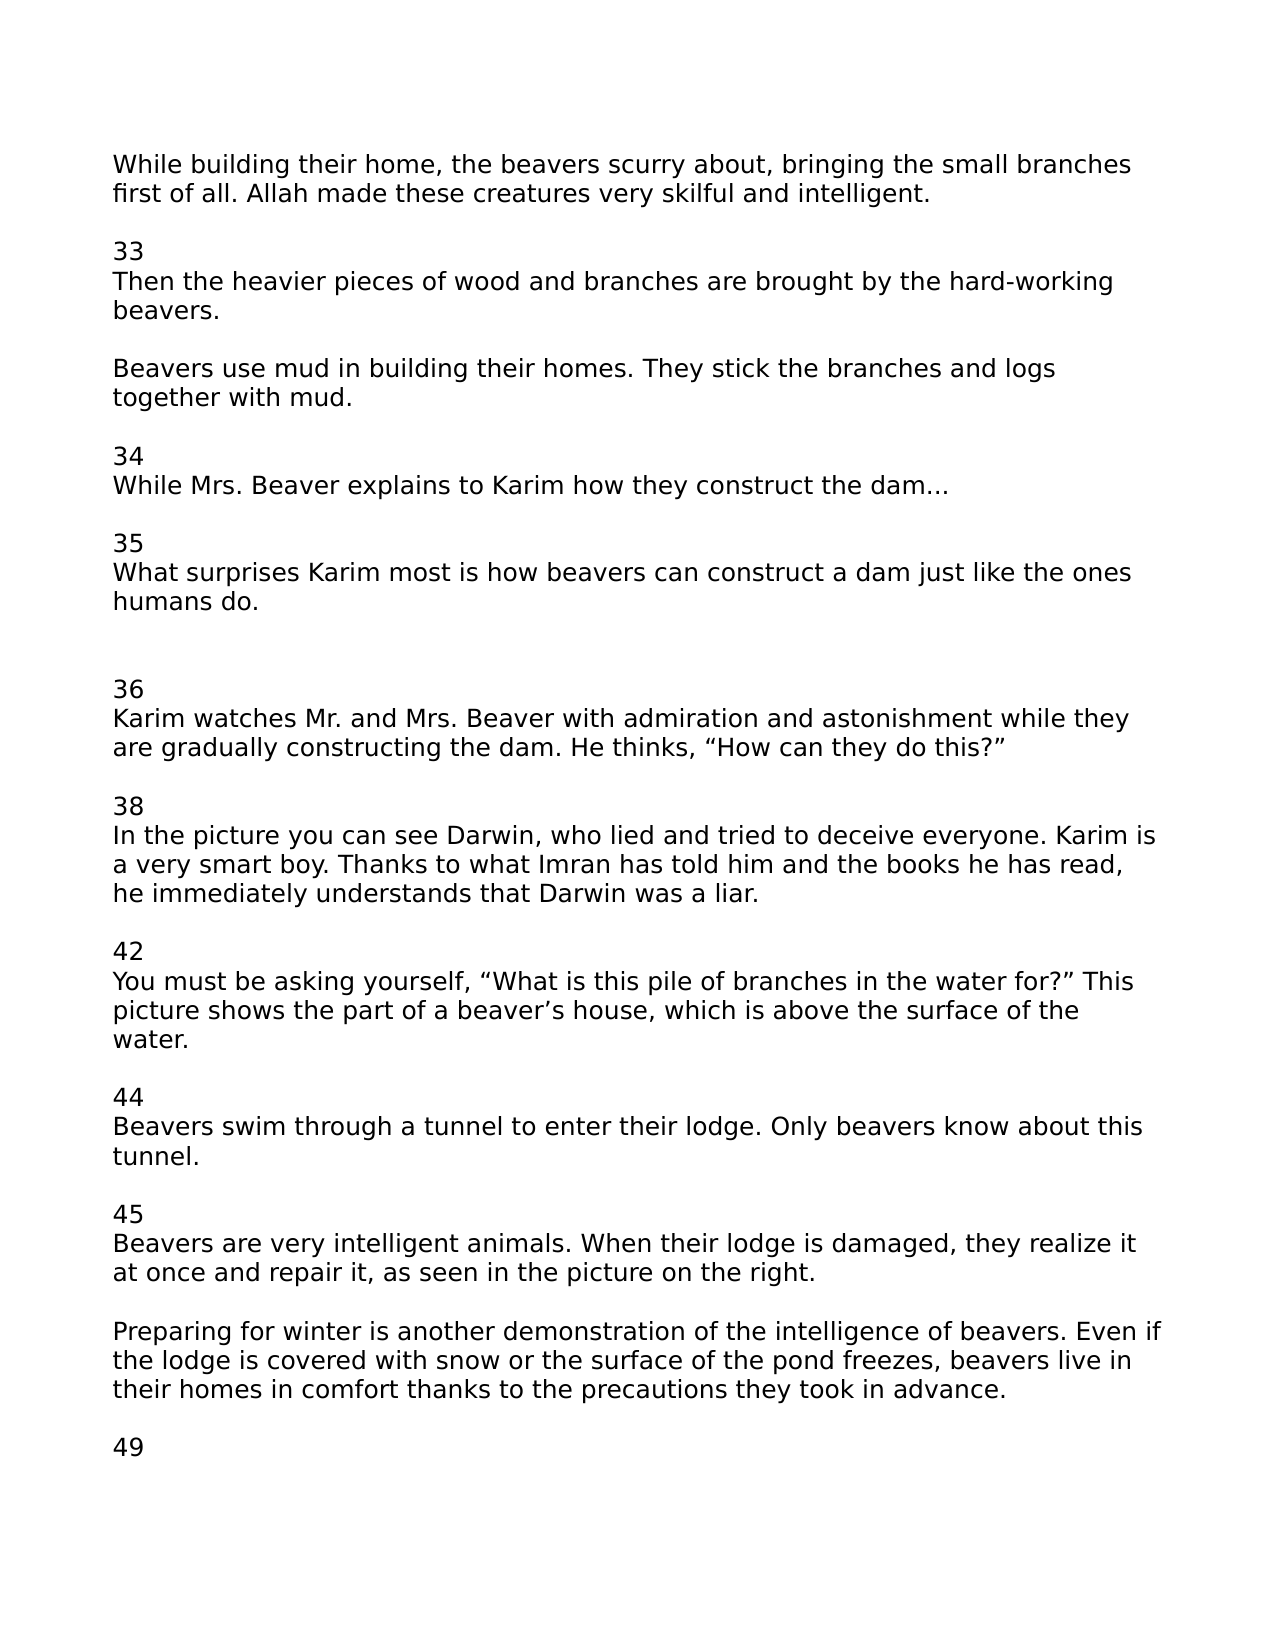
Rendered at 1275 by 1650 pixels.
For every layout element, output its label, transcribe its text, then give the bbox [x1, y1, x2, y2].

text 45 [112, 1200, 1162, 1229]
text While building their home, the beavers scurry about, bringing the small branches first of all. Allah made these creatures very skilful and intelligent. [112, 150, 1162, 208]
text 38 [112, 792, 1162, 821]
text 33 [112, 237, 1162, 267]
text Preparing for winter is another demonstration of the intelligence of beavers. Even if the lodge is covered with snow or the surface of the pond freezes, beavers live in their homes in comfort thanks to the precautions they took in advance. [112, 1317, 1162, 1404]
text 42 [112, 937, 1162, 967]
text While Mrs. Beaver explains to Karim how they construct the dam... [112, 471, 1162, 500]
text 34 [112, 442, 1162, 471]
text 35 [112, 529, 1162, 558]
text 49 [112, 1433, 1162, 1462]
text 44 [112, 1083, 1162, 1112]
text Karim watches Mr. and Mrs. Beaver with admiration and astonishment while they are gradually constructing the dam. He thinks, “How can they do this?” [112, 704, 1162, 762]
text Beavers use mud in building their homes. They stick the branches and logs together with mud. [112, 354, 1162, 412]
text Beavers are very intelligent animals. When their lodge is damaged, they realize it at once and repair it, as seen in the picture on the right. [112, 1229, 1162, 1287]
text In the picture you can see Darwin, who lied and tried to deceive everyone. Karim is a very smart boy. Thanks to what Imran has told him and the books he has read, he immediately understands that Darwin was a liar. [112, 821, 1162, 908]
text Then the heavier pieces of wood and branches are brought by the hard-working beavers. [112, 267, 1162, 325]
text Beavers swim through a tunnel to enter their lodge. Only beavers know about this tunnel. [112, 1112, 1162, 1171]
text You must be asking yourself, “What is this pile of branches in the water for?” This picture shows the part of a beaver’s house, which is above the surface of the water. [112, 967, 1162, 1054]
text What surprises Karim most is how beavers can construct a dam just like the ones humans do. [112, 558, 1162, 617]
text 36 [112, 675, 1162, 704]
